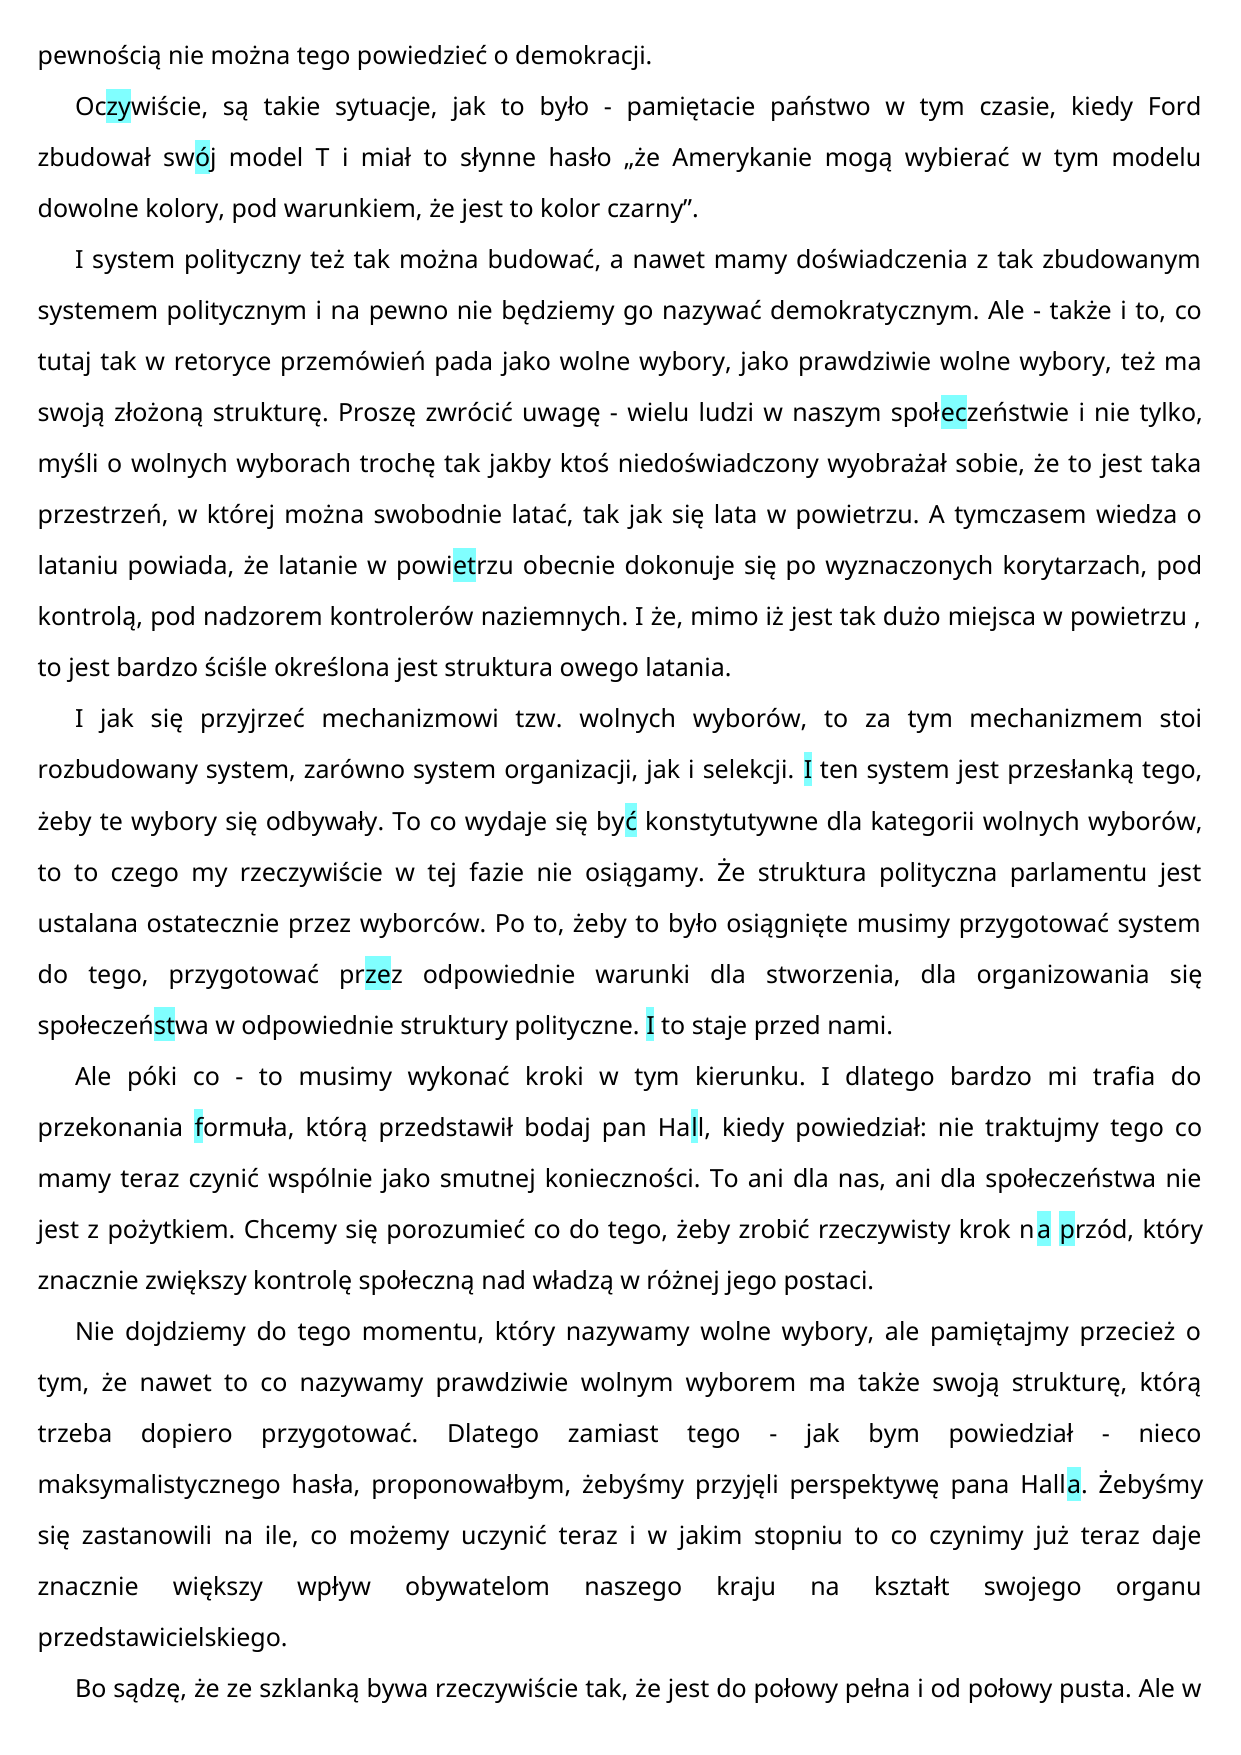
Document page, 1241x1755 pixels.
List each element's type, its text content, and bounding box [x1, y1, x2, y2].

text Nie dojdziemy do tego momentu, który nazywamy wolne wybory, ale pamiętajmy przecież o tym, że nawet to co nazywamy prawdziwie wolnym wyborem ma także swoją strukturę, którą trzeba dopiero przygotować. Dlatego zamiast tego - jak bym powiedział - nieco maksymalistycznego hasła, proponowałbym, żebyśmy przyjęli perspektywę pana Halla. Żebyśmy się zastanowili na ile, co możemy uczynić teraz i w jakim stopniu to co czynimy już teraz daje znacznie większy wpływ obywatelom naszego kraju na kształt swojego organu przedstawicielskiego. [37, 1313, 1203, 1654]
text pewnością nie można tego powiedzieć o demokracji. [37, 37, 1203, 72]
text I system polityczny też tak można budować, a nawet mamy doświadczenia z tak zbudowanym systemem politycznym i na pewno nie będziemy go nazywać demokratycznym. Ale - także i to, co tutaj tak w retoryce przemówień pada jako wolne wybory, jako prawdziwie wolne wybory, też ma swoją złożoną strukturę. Proszę zwrócić uwagę - wielu ludzi w naszym społeczeństwie i nie tylko, myśli o wolnych wyborach trochę tak jakby ktoś niedoświadczony wyobrażał sobie, że to jest taka przestrzeń, w której można swobodnie latać, tak jak się lata w powietrzu. A tymczasem wiedza o lataniu powiada, że latanie w powietrzu obecnie dokonuje się po wyznaczonych korytarzach, pod kontrolą, pod nadzorem kontrolerów naziemnych. I że, mimo iż jest tak dużo miejsca w powietrzu , to jest bardzo ściśle określona jest struktura owego latania. [37, 242, 1203, 684]
text Ale póki co - to musimy wykonać kroki w tym kierunku. I dlatego bardzo mi trafia do przekonania formuła, którą przedstawił bodaj pan Hall, kiedy powiedział: nie traktujmy tego co mamy teraz czynić wspólnie jako smutnej konieczności. To ani dla nas, ani dla społeczeństwa nie jest z pożytkiem. Chcemy się porozumieć co do tego, żeby zrobić rzeczywisty krok na przód, który znacznie zwiększy kontrolę społeczną nad władzą w różnej jego postaci. [37, 1058, 1203, 1297]
text Oczywiście, są takie sytuacje, jak to było - pamiętacie państwo w tym czasie, kiedy Ford zbudował swój model T i miał to słynne hasło „że Amerykanie mogą wybierać w tym modelu dowolne kolory, pod warunkiem, że jest to kolor czarny”. [37, 88, 1203, 225]
text Bo sądzę, że ze szklanką bywa rzeczywiście tak, że jest do połowy pełna i od połowy pusta. Ale w [37, 1671, 1203, 1705]
text I jak się przyjrzeć mechanizmowi tzw. wolnych wyborów, to za tym mechanizmem stoi rozbudowany system, zarówno system organizacji, jak i selekcji. I ten system jest przesłanką tego, żeby te wybory się odbywały. To co wydaje się być konstytutywne dla kategorii wolnych wyborów, to to czego my rzeczywiście w tej fazie nie osiągamy. Że struktura polityczna parlamentu jest ustalana ostatecznie przez wyborców. Po to, żeby to było osiągnięte musimy przygotować system do tego, przygotować przez odpowiednie warunki dla stworzenia, dla organizowania się społeczeństwa w odpowiednie struktury polityczne. I to staje przed nami. [37, 701, 1203, 1041]
